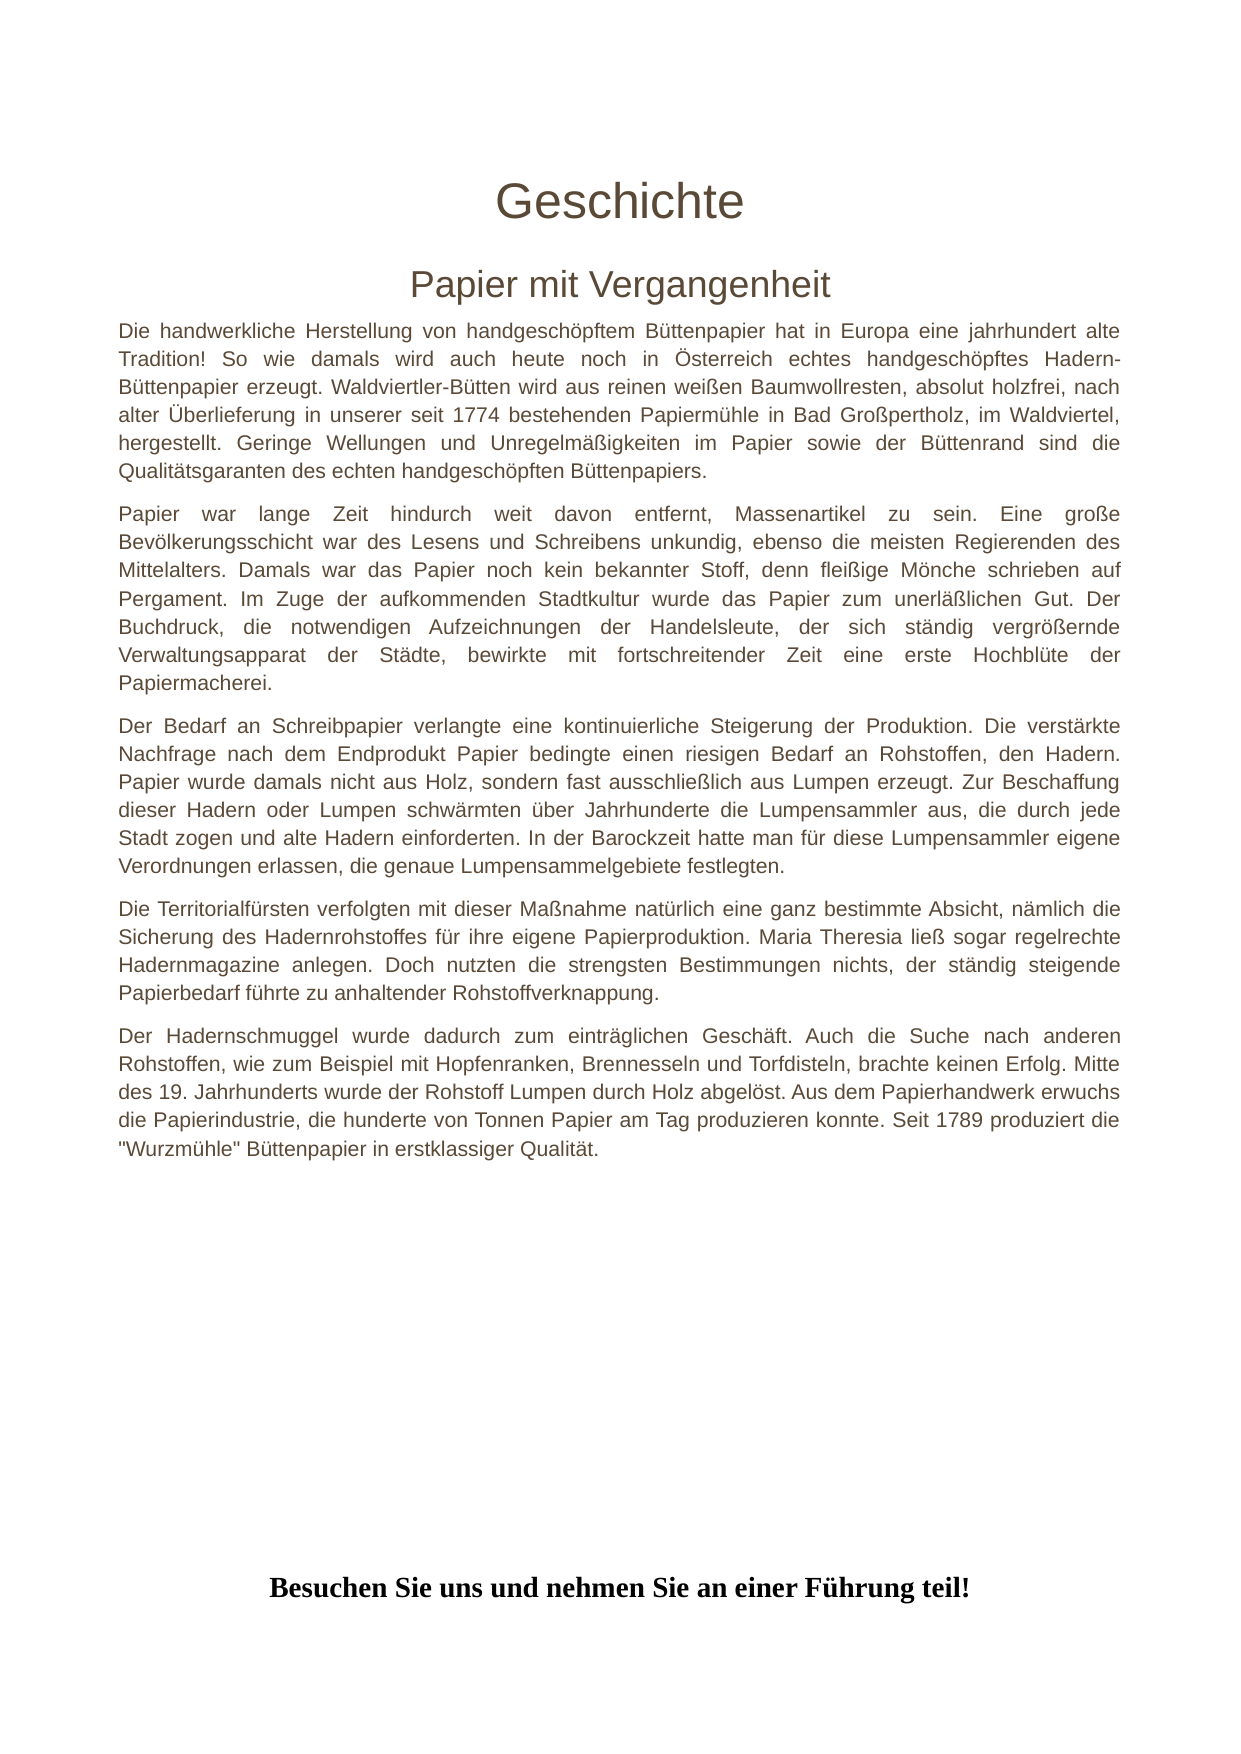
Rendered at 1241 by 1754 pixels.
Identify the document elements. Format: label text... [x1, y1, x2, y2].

text Die Territorialfürsten verfolgten mit dieser Maßnahme natürlich eine ganz bestimmte Absicht, nämlich die Sicherung des Hadernrohstoffes für ihre eigene Papierproduktion. Maria Theresia ließ sogar regelrechte Hadernmagazine anlegen. Doch nutzten die strengsten Bestimmungen nichts, der ständig steigende Papierbedarf führte zu anhaltender Rohstoffverknappung. [118, 896, 1122, 1005]
text Der Hadernschmuggel wurde dadurch zum einträglichen Geschäft. Auch die Suche nach anderen Rohstoffen, wie zum Beispiel mit Hopfenranken, Brennesseln und Torfdisteln, brachte keinen Erfolg. Mitte des 19. Jahrhunderts wurde der Rohstoff Lumpen durch Holz abgelöst. Aus dem Papierhandwerk erwuchs die Papierindustrie, die hunderte von Tonnen Papier am Tag produzieren konnte. Seit 1789 produziert die "Wurzmühle" Büttenpapier in erstklassiger Qualität. [118, 1023, 1122, 1161]
text Die handwerkliche Herstellung von handgeschöpftem Büttenpapier hat in Europa eine jahrhundert alte Tradition! So wie damals wird auch heute noch in Österreich echtes handgeschöpftes Hadern-Büttenpapier erzeugt. Waldviertler-Bütten wird aus reinen weißen Baumwollresten, absolut holzfrei, nach alter Überlieferung in unserer seit 1774 bestehenden Papiermühle in Bad Großpertholz, im Waldviertel, hergestellt. Geringe Wellungen und Unregelmäßigkeiten im Papier sowie der Büttenrand sind die Qualitätsgaranten des echten handgeschöpften Büttenpapiers. [118, 318, 1122, 483]
text Der Bedarf an Schreibpapier verlangte eine kontinuierliche Steigerung der Produktion. Die verstärkte Nachfrage nach dem Endprodukt Papier bedingte einen riesigen Bedarf an Rohstoffen, den Hadern. Papier wurde damals nicht aus Holz, sondern fast ausschließlich aus Lumpen erzeugt. Zur Beschaffung dieser Hadern oder Lumpen schwärmten über Jahrhunderte die Lumpensammler aus, die durch jede Stadt zogen und alte Hadern einforderten. In der Barockzeit hatte man für diese Lumpensammler eigene Verordnungen erlassen, die genaue Lumpensammelgebiete festlegten. [118, 713, 1122, 878]
text Papier war lange Zeit hindurch weit davon entfernt, Massenartikel zu sein. Eine große Bevölkerungsschicht war des Lesens und Schreibens unkundig, ebenso die meisten Regierenden des Mittelalters. Damals war das Papier noch kein bekannter Stoff, denn fleißige Mönche schrieben auf Pergament. Im Zuge der aufkommenden Stadtkultur wurde das Papier zum unerläßlichen Gut. Der Buchdruck, die notwendigen Aufzeichnungen der Handelsleute, der sich ständig vergrößernde Verwaltungsapparat der Städte, bewirkte mit fortschreitender Zeit eine erste Hochblüte der Papiermacherei. [118, 502, 1122, 695]
subtitle Papier mit Vergangenheit [118, 263, 1122, 306]
subtitle Geschichte [118, 172, 1122, 229]
table_header Besuchen Sie uns und nehmen Sie an einer Führung teil! [118, 1553, 1122, 1606]
